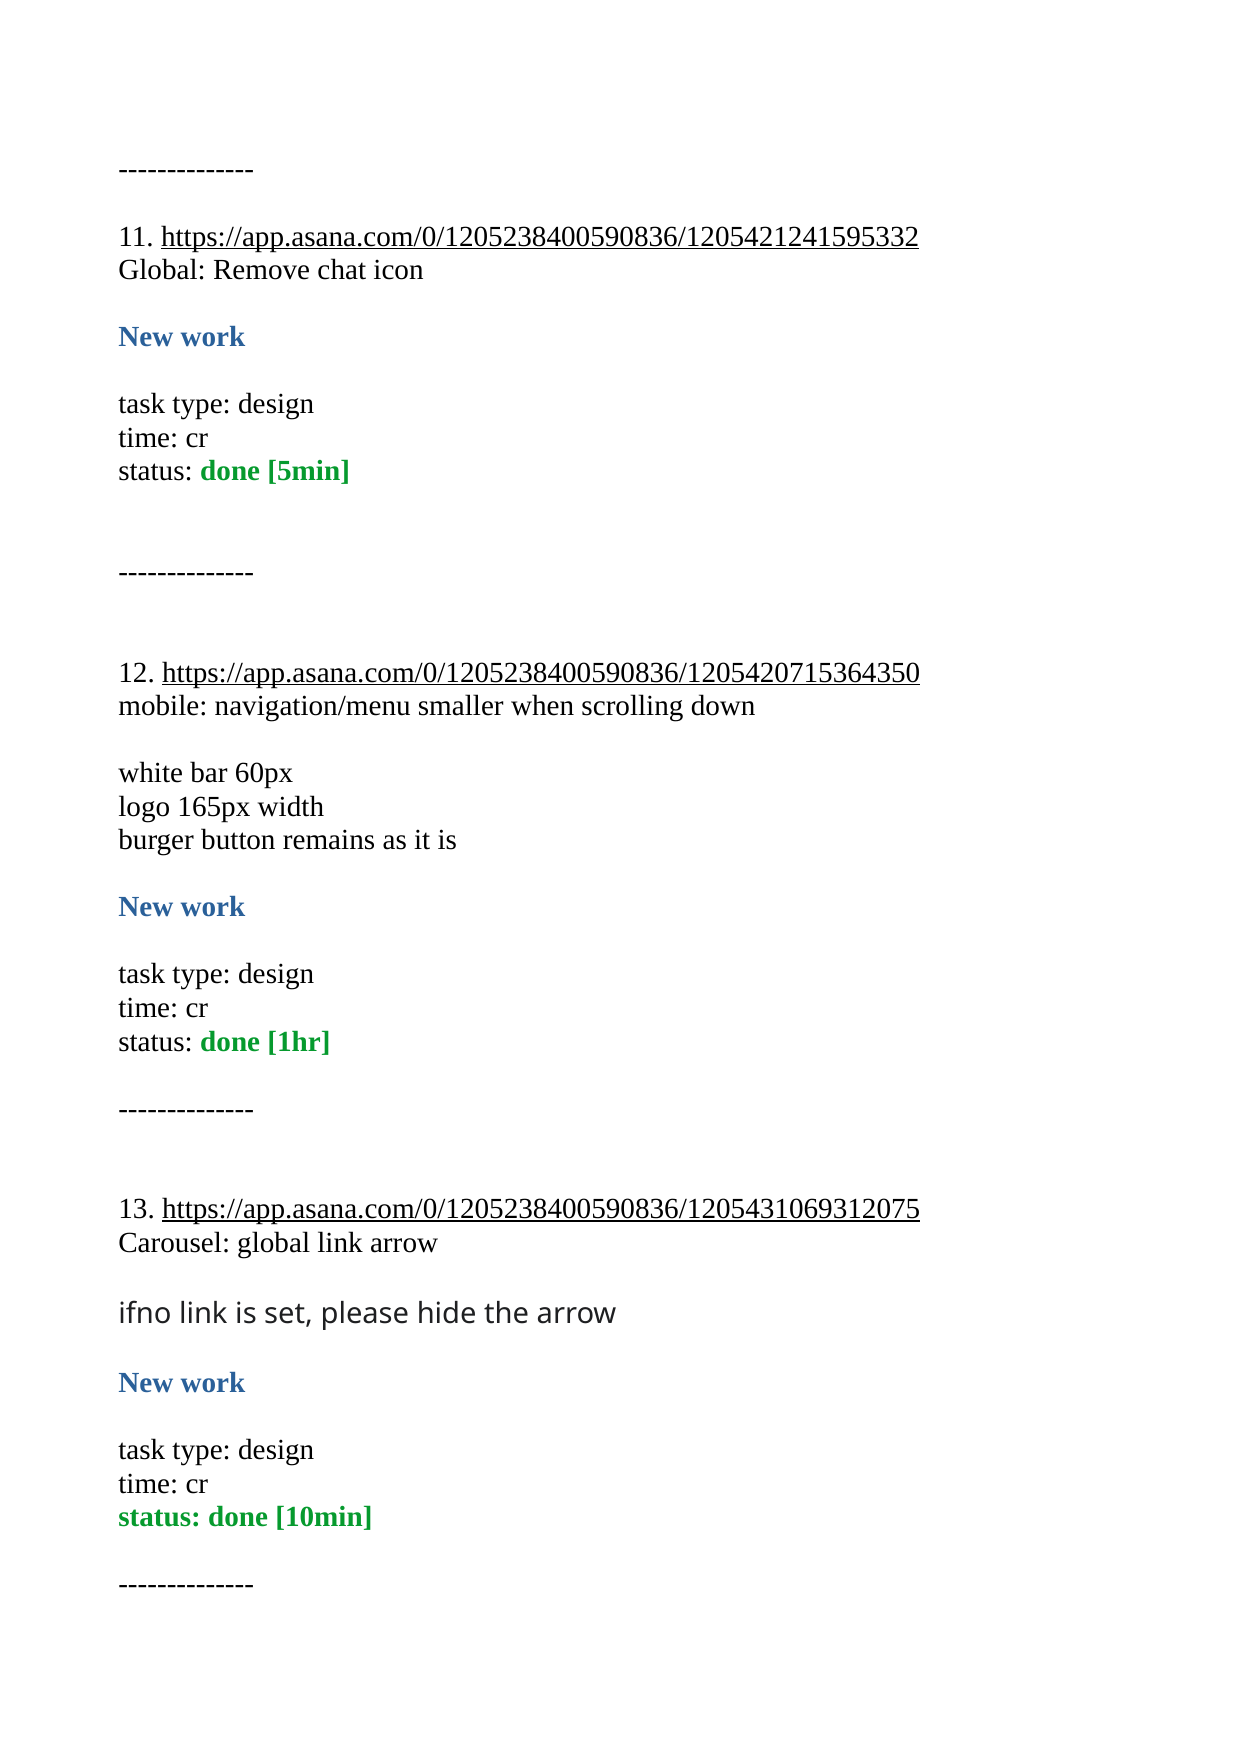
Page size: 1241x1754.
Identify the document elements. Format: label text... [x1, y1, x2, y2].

text status: done [10min] [118, 1499, 1122, 1533]
text -------------- [118, 1567, 1122, 1600]
text time: cr [118, 420, 1122, 453]
text New work [118, 319, 1122, 353]
text status: done [5min] [118, 453, 1122, 487]
text white bar 60px [118, 755, 1122, 789]
text logo 165px width [118, 789, 1122, 822]
text -------------- [118, 554, 1122, 588]
text status: done [1hr] [118, 1024, 1122, 1057]
text 13. https://app.asana.com/0/1205238400590836/1205431069312075 [118, 1191, 1122, 1225]
text New work [118, 1365, 1122, 1399]
text mobile: navigation/menu smaller when scrolling down [118, 688, 1122, 722]
text -------------- [118, 1091, 1122, 1124]
text task type: design [118, 957, 1122, 990]
text New work [118, 889, 1122, 923]
text 12. https://app.asana.com/0/1205238400590836/1205420715364350 [118, 655, 1122, 688]
text burger button remains as it is [118, 822, 1122, 856]
text ifno link is set, please hide the arrow [118, 1292, 1122, 1332]
text task type: design [118, 386, 1122, 420]
text 11. https://app.asana.com/0/1205238400590836/1205421241595332 [118, 219, 1122, 252]
text task type: design [118, 1432, 1122, 1466]
text time: cr [118, 1466, 1122, 1499]
text time: cr [118, 990, 1122, 1024]
text Global: Remove chat icon [118, 252, 1122, 286]
text -------------- [118, 152, 1122, 185]
text Carousel: global link arrow [118, 1225, 1122, 1258]
